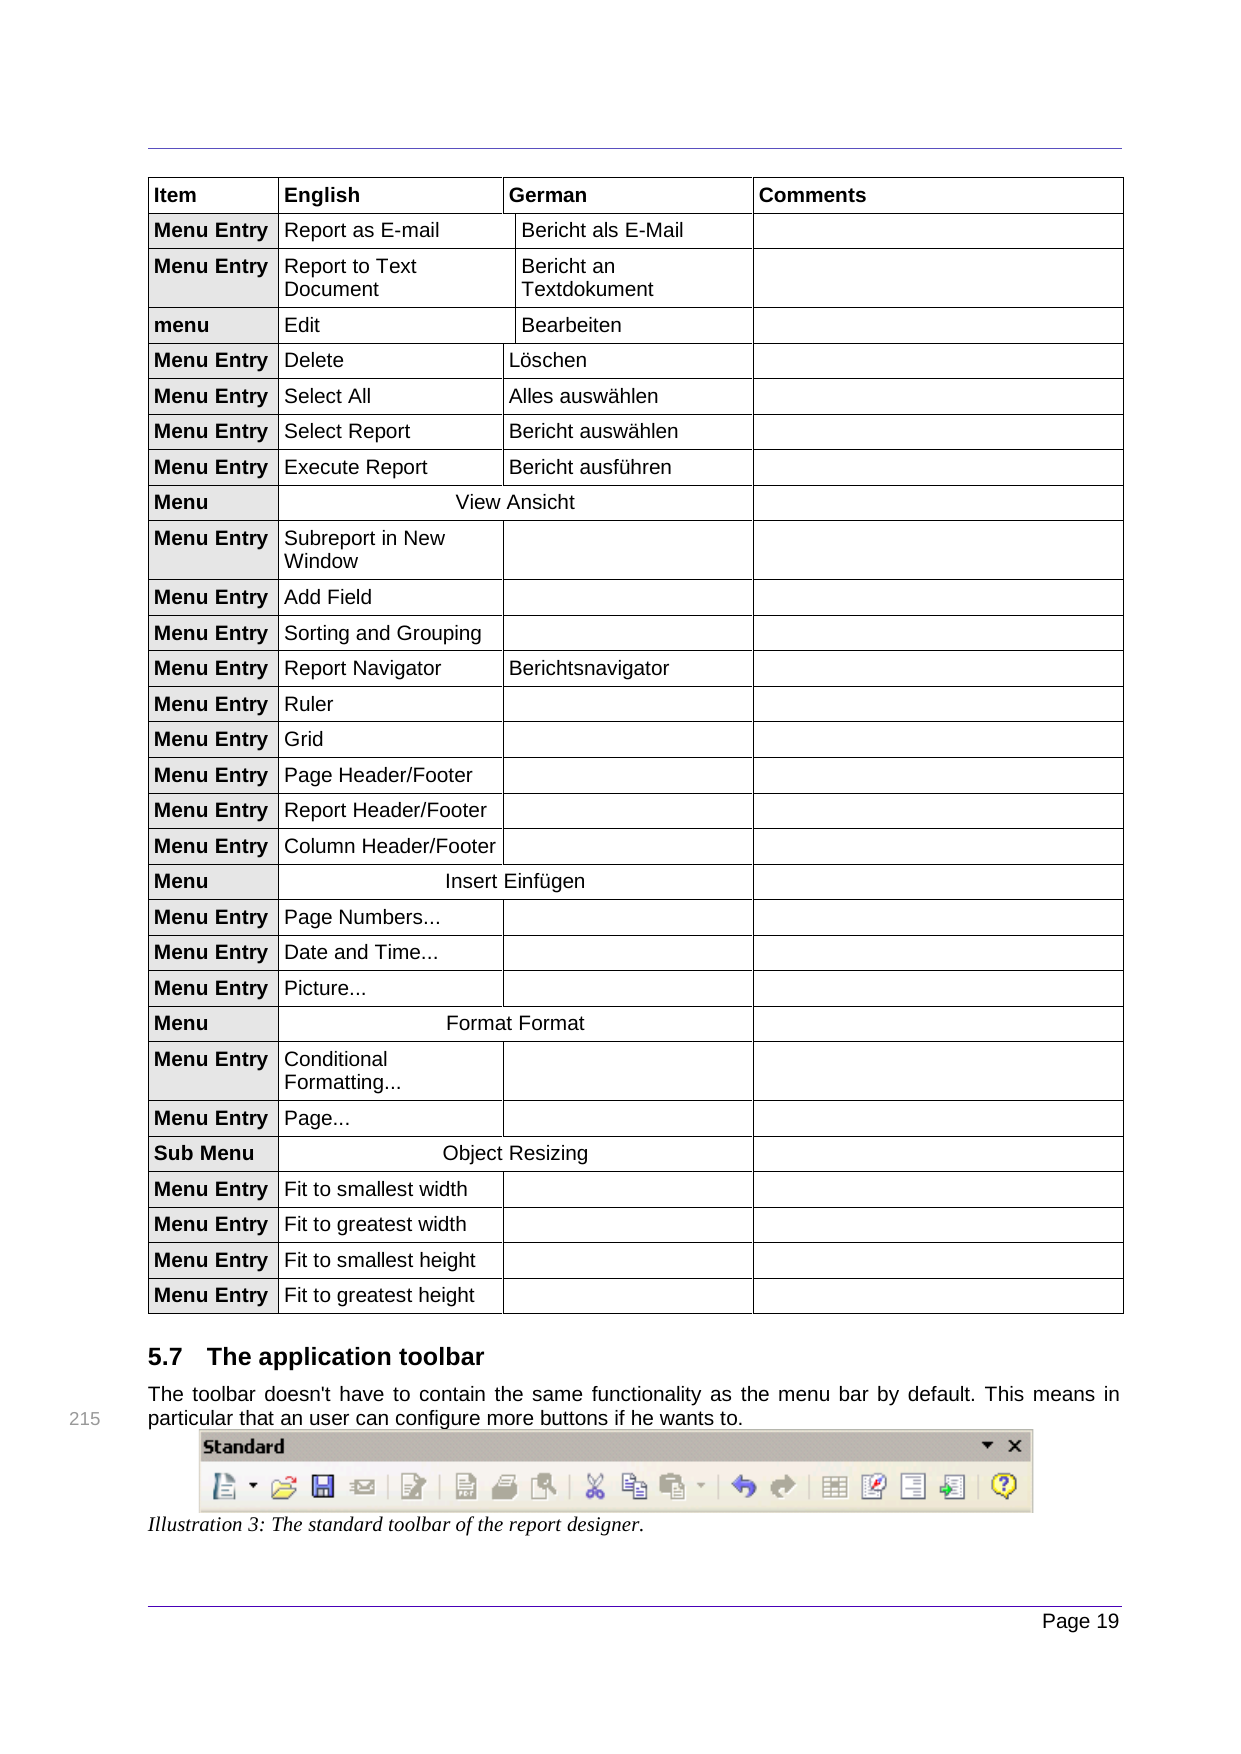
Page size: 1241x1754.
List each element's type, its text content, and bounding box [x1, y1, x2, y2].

table_cell [754, 865, 1123, 899]
table_cell [754, 1137, 1123, 1171]
text Illustration 3: The standard toolbar of the report designer. [148, 1430, 1085, 1536]
table_cell Bericht an Textdokument [516, 249, 752, 307]
table_cell Menu [149, 865, 278, 899]
table_cell [504, 1208, 752, 1242]
table_cell Page Header/Footer [279, 758, 502, 793]
table_cell Menu Entry [149, 1279, 278, 1313]
table_cell Menu Entry [149, 1243, 278, 1278]
table_cell Menu Entry [149, 971, 278, 1006]
table_cell Bericht als E-Mail [516, 214, 752, 248]
table_cell Menu Entry [149, 521, 278, 579]
table_cell Delete [279, 344, 502, 378]
table_cell [754, 651, 1123, 686]
table_cell Menu [149, 486, 278, 520]
table_cell Column Header/Footer [279, 829, 502, 864]
table_cell [504, 521, 752, 579]
table_cell Menu Entry [149, 344, 278, 378]
table_cell Select Report [279, 415, 502, 449]
table_cell Edit [279, 308, 515, 343]
table_cell [754, 344, 1123, 378]
table_cell Fit to greatest width [279, 1208, 502, 1242]
table_cell Page Numbers... [279, 900, 502, 935]
table_header Comments [754, 178, 1123, 213]
table_cell Menu Entry [149, 450, 278, 485]
table_cell Conditional Formatting... [279, 1042, 502, 1100]
table_cell [754, 758, 1123, 793]
table_cell Menu Entry [149, 580, 278, 615]
table_cell Fit to smallest width [279, 1172, 502, 1207]
table_cell Löschen [504, 344, 752, 378]
table_cell Menu Entry [149, 1042, 278, 1100]
table_cell Report as E-mail [279, 214, 515, 248]
table_cell [754, 415, 1123, 449]
table_cell [754, 249, 1123, 307]
table_cell [754, 214, 1123, 248]
table_cell Menu Entry [149, 616, 278, 650]
table_cell [504, 900, 752, 935]
table_cell [754, 580, 1123, 615]
table_cell [504, 1279, 752, 1313]
table_cell [754, 616, 1123, 650]
table_cell [754, 722, 1123, 757]
table_cell Berichtsnavigator [504, 651, 752, 686]
table_cell [504, 722, 752, 757]
table_cell [504, 936, 752, 970]
table_cell [754, 308, 1123, 343]
table_cell [754, 379, 1123, 414]
table_cell [504, 1101, 752, 1136]
table_cell Bearbeiten [516, 308, 752, 343]
table_cell [504, 758, 752, 793]
table_cell [754, 1208, 1123, 1242]
table_cell Menu Entry [149, 1208, 278, 1242]
table_cell [754, 1007, 1123, 1041]
table_header English [279, 178, 502, 213]
table_cell Menu Entry [149, 829, 278, 864]
table_cell [754, 936, 1123, 970]
table_cell menu [149, 308, 278, 343]
table_cell Date and Time... [279, 936, 502, 970]
table_cell [754, 450, 1123, 485]
table_cell Sub Menu [149, 1137, 278, 1171]
table_cell Menu Entry [149, 651, 278, 686]
table_cell Insert Einfügen [279, 865, 752, 899]
table_cell Ruler [279, 687, 502, 721]
table_cell [504, 829, 752, 864]
table_cell [754, 1172, 1123, 1207]
table_cell Report to Text Document [279, 249, 515, 307]
table_cell [754, 1042, 1123, 1100]
table_cell [504, 971, 752, 1006]
table_cell [754, 486, 1123, 520]
table_cell Menu Entry [149, 415, 278, 449]
table_cell Menu Entry [149, 758, 278, 793]
table_cell [754, 687, 1123, 721]
table_cell View Ansicht [279, 486, 752, 520]
table_cell Select All [279, 379, 502, 414]
table_cell Execute Report [279, 450, 502, 485]
table_cell [754, 971, 1123, 1006]
table_cell Menu Entry [149, 214, 278, 248]
table_cell [504, 580, 752, 615]
table_cell [754, 900, 1123, 935]
table_cell Sorting and Grouping [279, 616, 502, 650]
table_cell Menu Entry [149, 722, 278, 757]
table_cell Report Header/Footer [279, 794, 502, 828]
table_cell Report Navigator [279, 651, 502, 686]
table_cell Menu Entry [149, 379, 278, 414]
table_header German [504, 178, 752, 213]
table_cell [504, 794, 752, 828]
table_cell Fit to smallest height [279, 1243, 502, 1278]
table_cell [754, 829, 1123, 864]
table_cell Page... [279, 1101, 502, 1136]
subtitle The application toolbar [148, 1343, 1122, 1371]
table_cell Subreport in New Window [279, 521, 502, 579]
table_cell [754, 1279, 1123, 1313]
table_cell [754, 1101, 1123, 1136]
table_cell Add Field [279, 580, 502, 615]
table_cell Menu Entry [149, 249, 278, 307]
table_header Item [149, 178, 278, 213]
table_cell Menu Entry [149, 687, 278, 721]
table_cell [504, 1243, 752, 1278]
table_cell [504, 1042, 752, 1100]
table_cell Fit to greatest height [279, 1279, 502, 1313]
table_cell Object Resizing [279, 1137, 752, 1171]
table_cell Menu Entry [149, 936, 278, 970]
table_cell Picture... [279, 971, 502, 1006]
table_cell Menu [149, 1007, 278, 1041]
table_cell Bericht ausführen [504, 450, 752, 485]
table_cell [504, 1172, 752, 1207]
table_cell [754, 1243, 1123, 1278]
table_cell [504, 687, 752, 721]
table_cell Menu Entry [149, 1101, 278, 1136]
table_cell Menu Entry [149, 794, 278, 828]
table_cell Alles auswählen [504, 379, 752, 414]
table_cell [504, 616, 752, 650]
table_cell [754, 794, 1123, 828]
text The toolbar doesn't have to contain the same functionality as the menu bar by default. This means in particular that an user can configure more buttons if he wants to. [148, 1383, 1122, 1430]
table_cell [754, 521, 1123, 579]
table_cell Grid [279, 722, 502, 757]
table_cell Menu Entry [149, 900, 278, 935]
table_cell Format Format [279, 1007, 752, 1041]
text [148, 1536, 1085, 1551]
table_cell Bericht auswählen [504, 415, 752, 449]
table_cell Menu Entry [149, 1172, 278, 1207]
